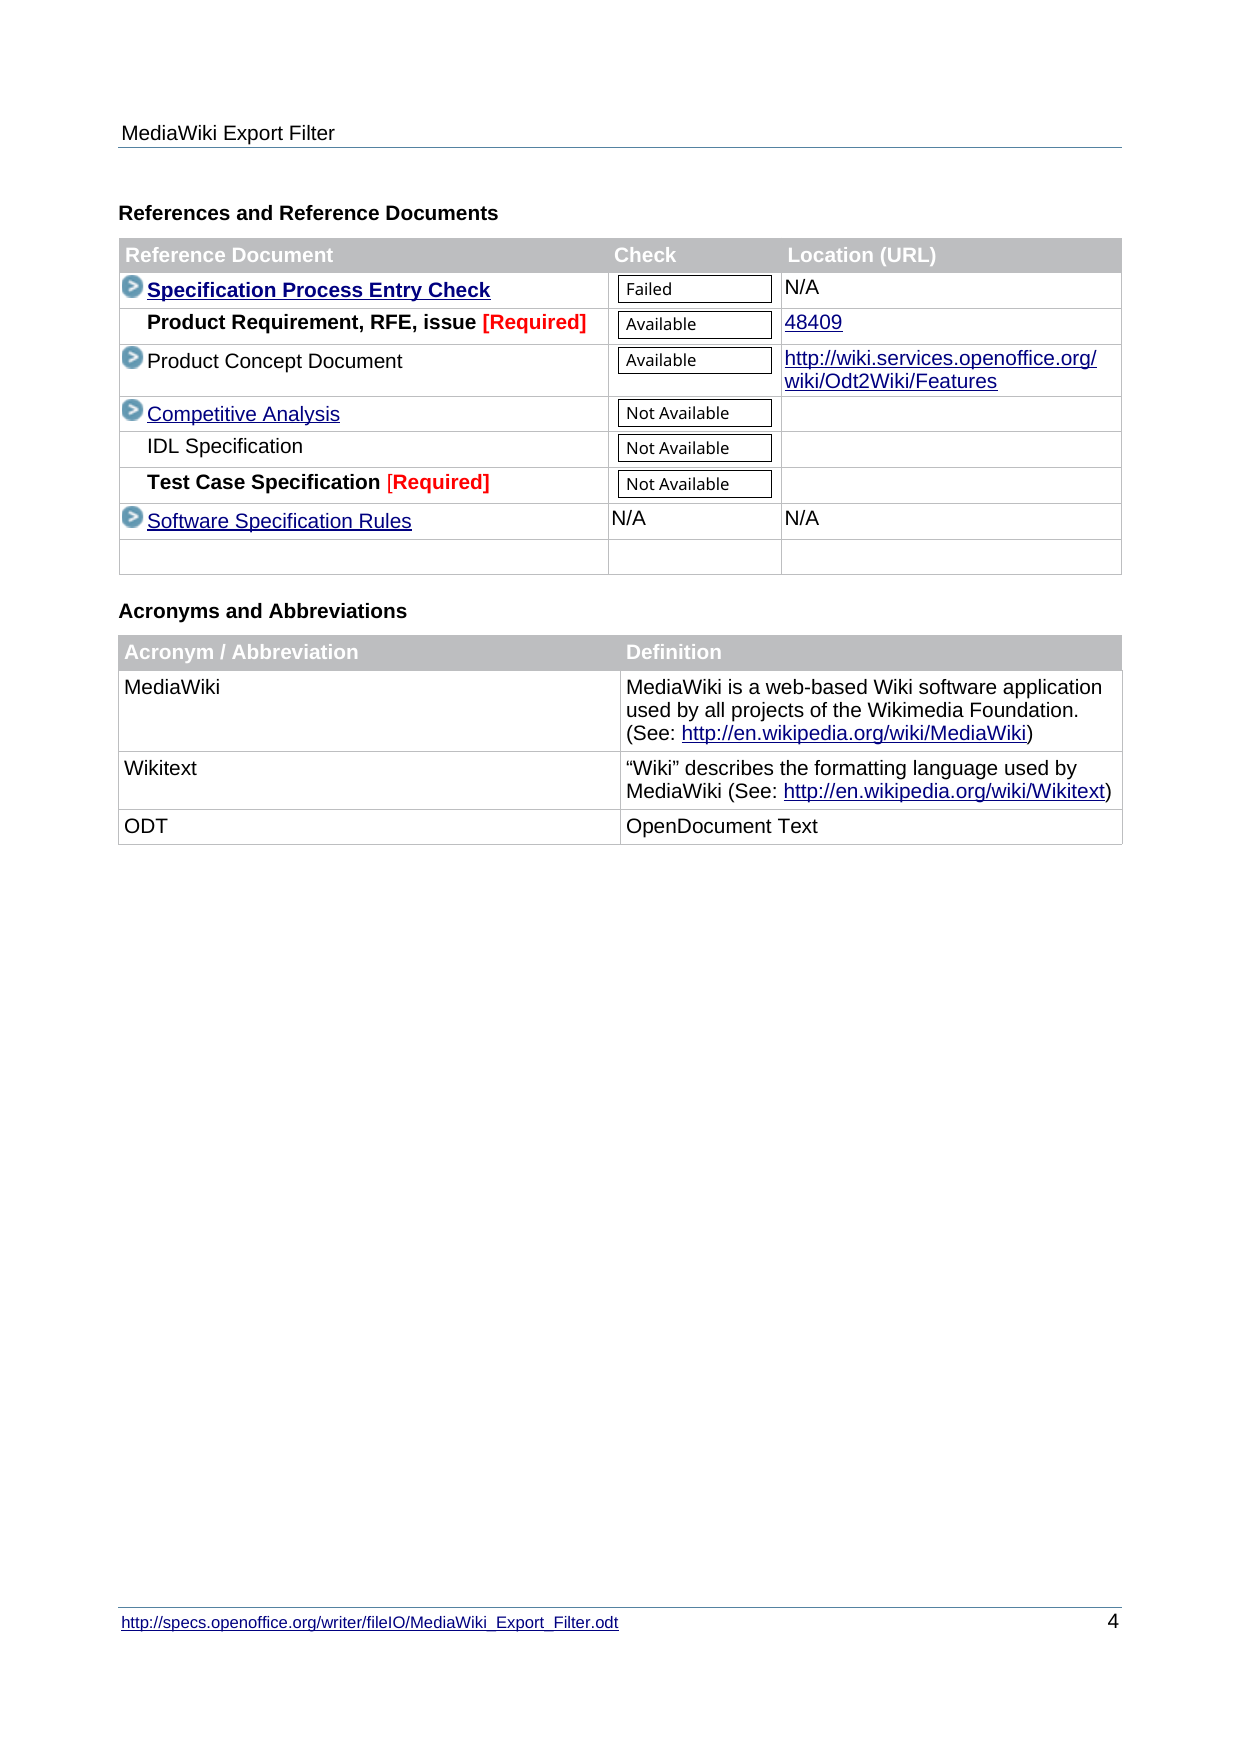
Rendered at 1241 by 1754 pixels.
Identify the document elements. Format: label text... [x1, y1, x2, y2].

table_cell http://wiki.services.openoffice.org/wiki/Odt2Wiki/Features [782, 345, 1121, 396]
table_cell [609, 345, 781, 396]
table_cell MediaWiki is a web-based Wiki software application used by all projects of the Wikimedia Foundation. (See: http://en.wikipedia.org/wiki/MediaWiki) [621, 671, 1122, 751]
picture [122, 346, 147, 369]
table_cell <Other, e.g. references to related specs> [120, 540, 608, 574]
subtitle References and Reference Documents [118, 202, 1122, 225]
table_cell [609, 397, 781, 431]
table_cell <Please enter location here> [782, 432, 1121, 467]
table_cell 48409 [782, 309, 1121, 344]
table_cell [609, 273, 781, 308]
table_header Check [609, 238, 781, 273]
table_cell Competitive Analysis [120, 397, 608, 431]
picture [122, 275, 147, 298]
table_cell [609, 309, 781, 344]
table_cell N/A [782, 273, 1121, 308]
table_cell Test Case Specification [Required] [120, 468, 608, 503]
picture [122, 506, 147, 528]
table_cell Product Concept Document [120, 345, 608, 396]
table_header Acronym / Abbreviation [118, 635, 620, 670]
table_cell Software Specification Rules [120, 504, 608, 539]
table_cell Product Requirement, RFE, issue [Required] [120, 309, 608, 344]
table_cell <Please enter location here> [782, 397, 1121, 431]
table_cell Specification Process Entry Check [120, 273, 608, 308]
table_cell [609, 540, 781, 574]
table_cell [609, 468, 781, 503]
table_cell N/A [782, 504, 1121, 539]
table_cell N/A [609, 504, 781, 539]
table_header Reference Document [119, 238, 608, 273]
table_cell IDL Specification [120, 432, 608, 467]
table_cell <Please enter location here> [782, 468, 1121, 503]
subtitle Acronyms and Abbreviations [118, 599, 1122, 622]
table_cell MediaWiki [119, 671, 620, 751]
table_header Location (URL) [782, 238, 1122, 273]
table_cell [782, 540, 1121, 574]
table_cell Wikitext [119, 752, 620, 809]
table_cell [609, 432, 781, 467]
table_cell OpenDocument Text [621, 810, 1122, 844]
picture [122, 399, 147, 421]
table_cell “Wiki” describes the formatting language used by MediaWiki (See: http://en.wikipedia.org/wiki/Wikitext) [621, 752, 1122, 809]
table_header Definition [620, 635, 1122, 670]
table_cell ODT [119, 810, 620, 844]
